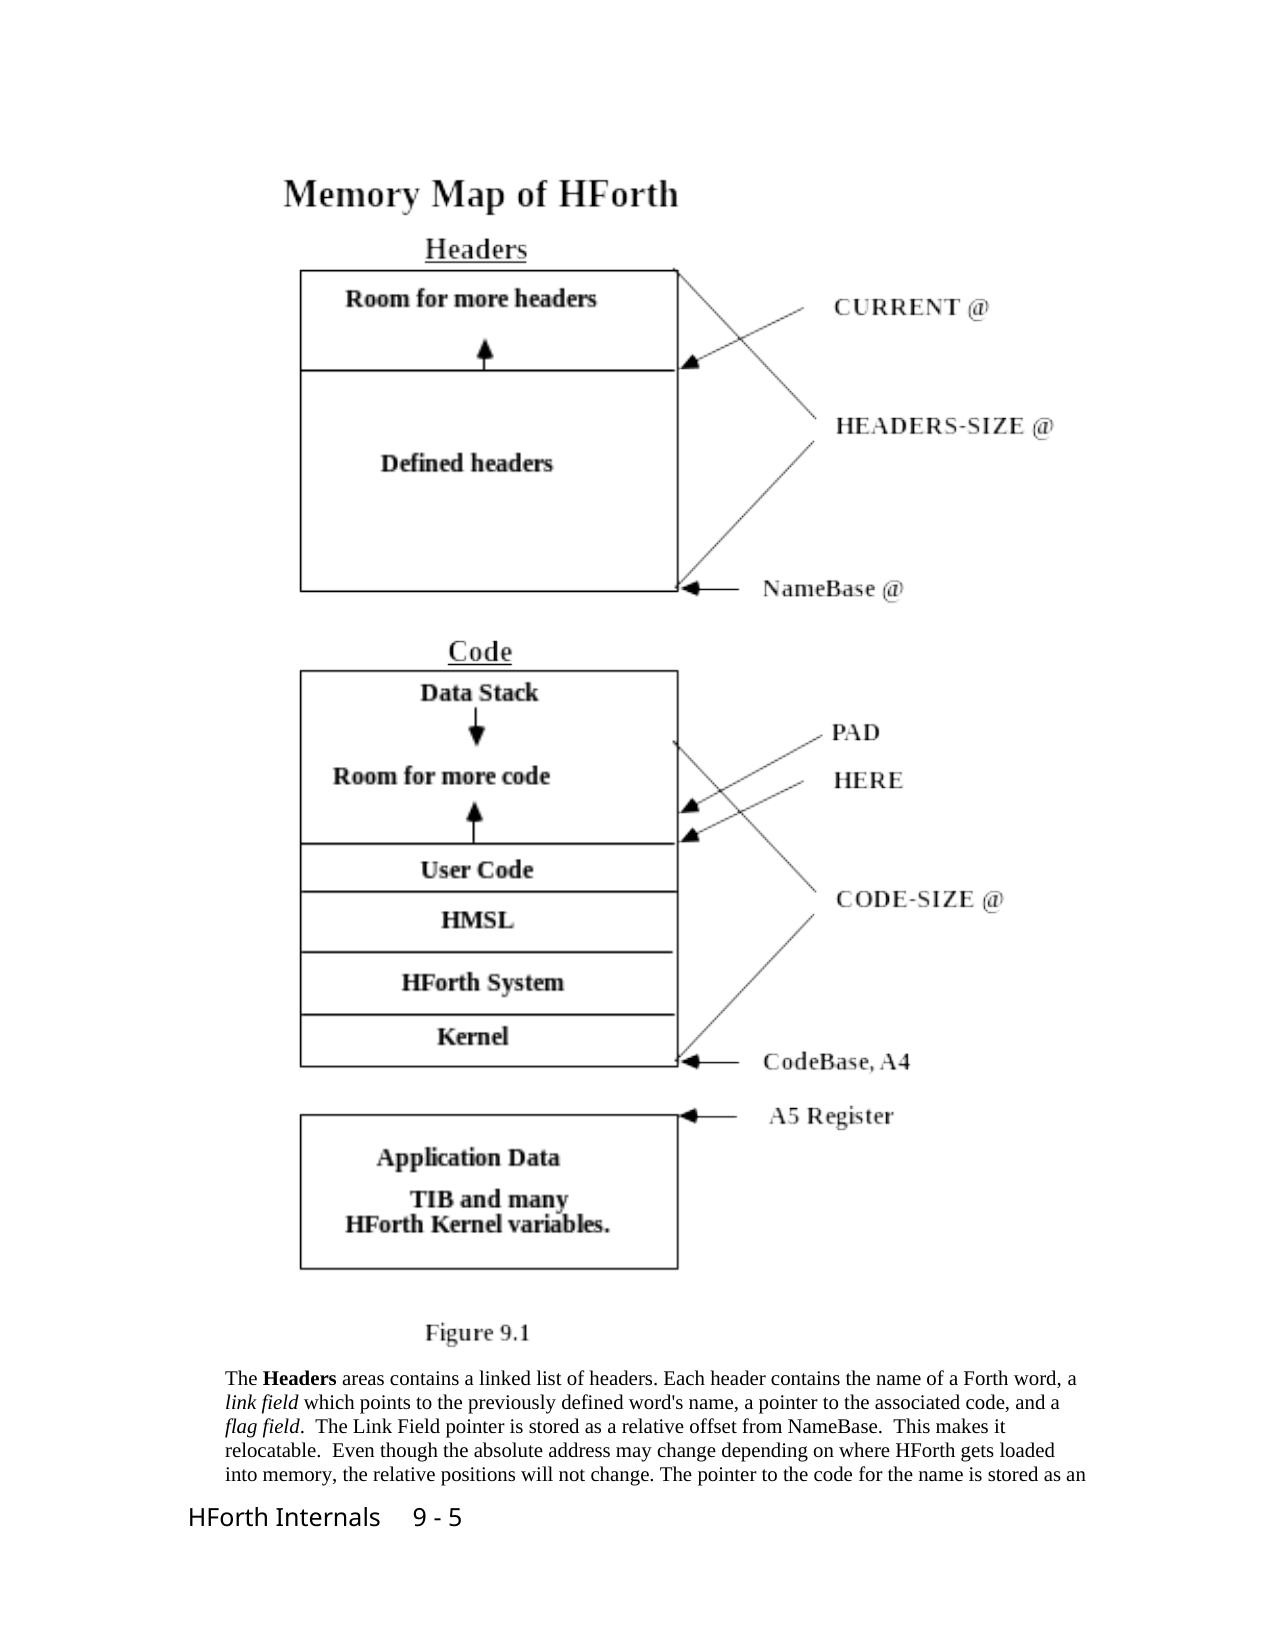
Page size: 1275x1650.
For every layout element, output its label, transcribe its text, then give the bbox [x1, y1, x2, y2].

text The Headers areas contains a linked list of headers. Each header contains the name of a Forth word, a link field which points to the previously defined word's name, a pointer to the associated code, and a flag field. The Link Field pointer is stored as a relative offset from NameBase. This makes it relocatable. Even though the absolute address may change depending on where HForth gets loaded into memory, the relative positions will not change. The pointer to the code for the name is stored as an [225, 1366, 1087, 1486]
